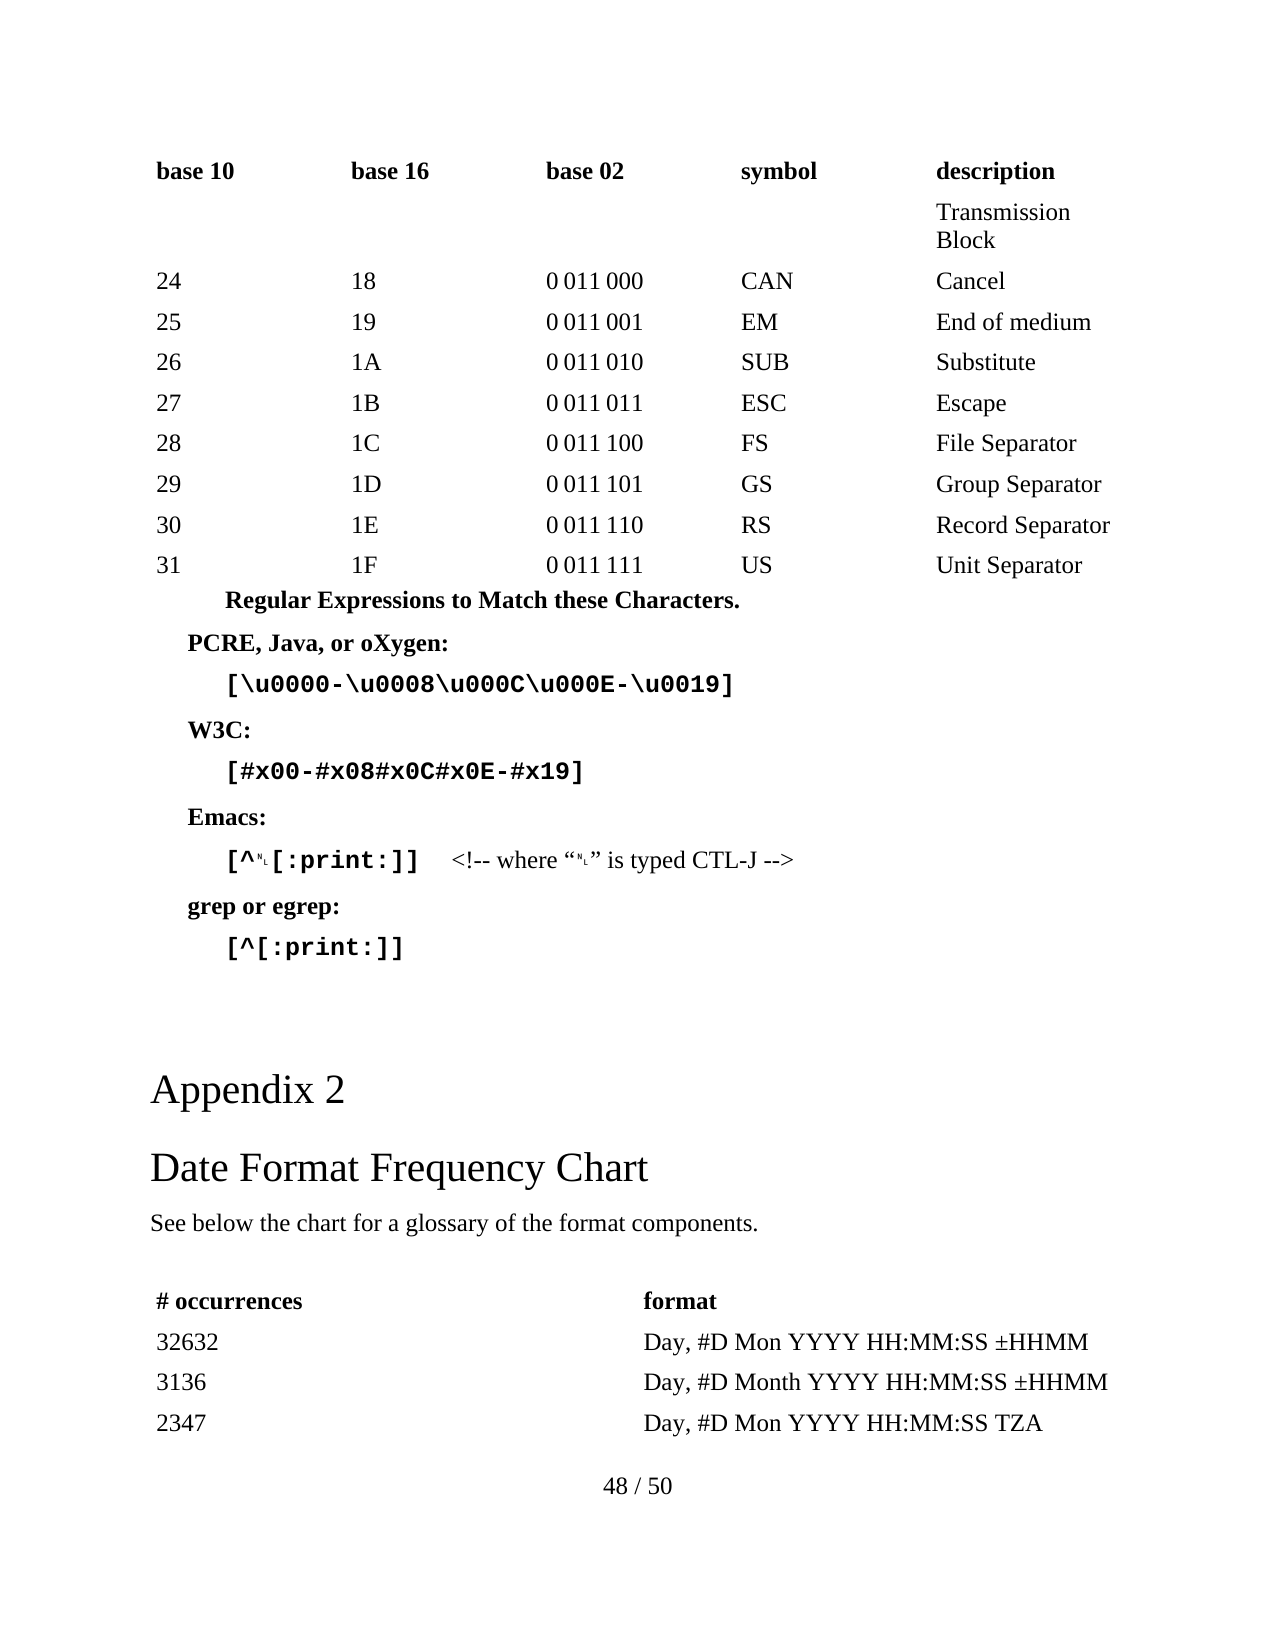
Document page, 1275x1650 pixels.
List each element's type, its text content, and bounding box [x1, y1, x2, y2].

table_cell US [735, 544, 930, 585]
table_cell 27 [150, 382, 345, 422]
table_cell 31 [150, 544, 345, 585]
table_cell File Separator [930, 423, 1125, 463]
table_cell Unit Separator [930, 544, 1125, 585]
table_cell 0 011 100 [540, 423, 735, 463]
list [^[:print:]] [187, 934, 1125, 963]
text Appendix 2 [150, 1065, 1125, 1113]
table_cell 3136 [150, 1361, 637, 1402]
table_cell EM [735, 301, 930, 341]
table_cell ESC [735, 382, 930, 422]
table_cell 0 011 010 [540, 341, 735, 382]
table_header format [638, 1280, 1125, 1321]
table_cell RS [735, 504, 930, 544]
table_cell Substitute [930, 341, 1125, 382]
list Emacs: [187, 802, 1125, 831]
table_cell 1F [345, 544, 540, 585]
table_cell 1C [345, 423, 540, 463]
subtitle Date Format Frequency Chart [150, 1142, 1125, 1190]
list [#x00-#x08#x0C#x0E-#x19] [187, 759, 1125, 787]
table_cell 1A [345, 341, 540, 382]
table_cell [540, 191, 735, 260]
table_cell 0 011 111 [540, 544, 735, 585]
table_cell 0 011 000 [540, 260, 735, 301]
table_cell 25 [150, 301, 345, 341]
table_cell Record Separator [930, 504, 1125, 544]
table_cell 24 [150, 260, 345, 301]
table_cell Group Separator [930, 463, 1125, 504]
table_cell Cancel [930, 260, 1125, 301]
list [^␤[:print:]] <!-- where “␤” is typed CTL-J --> [187, 845, 1125, 876]
table_cell 29 [150, 463, 345, 504]
table_header description [930, 150, 1125, 191]
table_cell Day, #D Mon YYYY HH:MM:SS ±HHMM [638, 1321, 1125, 1361]
table_cell End of medium [930, 301, 1125, 341]
list [\u0000-\u0008\u000C\u000E-\u0019] [187, 672, 1125, 700]
table_cell 0 011 001 [540, 301, 735, 341]
text See below the chart for a glossary of the format components. [150, 1208, 1125, 1236]
list Regular Expressions to Match these Characters. [187, 585, 1125, 614]
table_cell 2347 [150, 1402, 637, 1437]
table_header base 16 [345, 150, 540, 191]
list grep or egrep: [187, 891, 1125, 920]
table_cell 0 011 011 [540, 382, 735, 422]
table_cell Day, #D Mon YYYY HH:MM:SS TZA [638, 1402, 1125, 1437]
table_cell [150, 191, 345, 260]
table_cell 26 [150, 341, 345, 382]
table_cell Escape [930, 382, 1125, 422]
table_cell 0 011 110 [540, 504, 735, 544]
table_cell 18 [345, 260, 540, 301]
table_header base 02 [540, 150, 735, 191]
table_cell SUB [735, 341, 930, 382]
table_cell 30 [150, 504, 345, 544]
table_cell 1D [345, 463, 540, 504]
list PCRE, Java, or oXygen: [187, 628, 1125, 657]
table_cell 1B [345, 382, 540, 422]
table_cell [345, 191, 540, 260]
table_cell 0 011 101 [540, 463, 735, 504]
table_cell FS [735, 423, 930, 463]
table_cell 32632 [150, 1321, 637, 1361]
table_header base 10 [150, 150, 345, 191]
table_cell 19 [345, 301, 540, 341]
list W3C: [187, 715, 1125, 744]
table_cell Day, #D Month YYYY HH:MM:SS ±HHMM [638, 1361, 1125, 1402]
table_cell [735, 191, 930, 260]
table_cell 28 [150, 423, 345, 463]
table_cell 1E [345, 504, 540, 544]
table_cell CAN [735, 260, 930, 301]
table_cell Transmission Block [930, 191, 1125, 260]
table_header symbol [735, 150, 930, 191]
table_header # occurrences [150, 1280, 637, 1321]
table_cell GS [735, 463, 930, 504]
